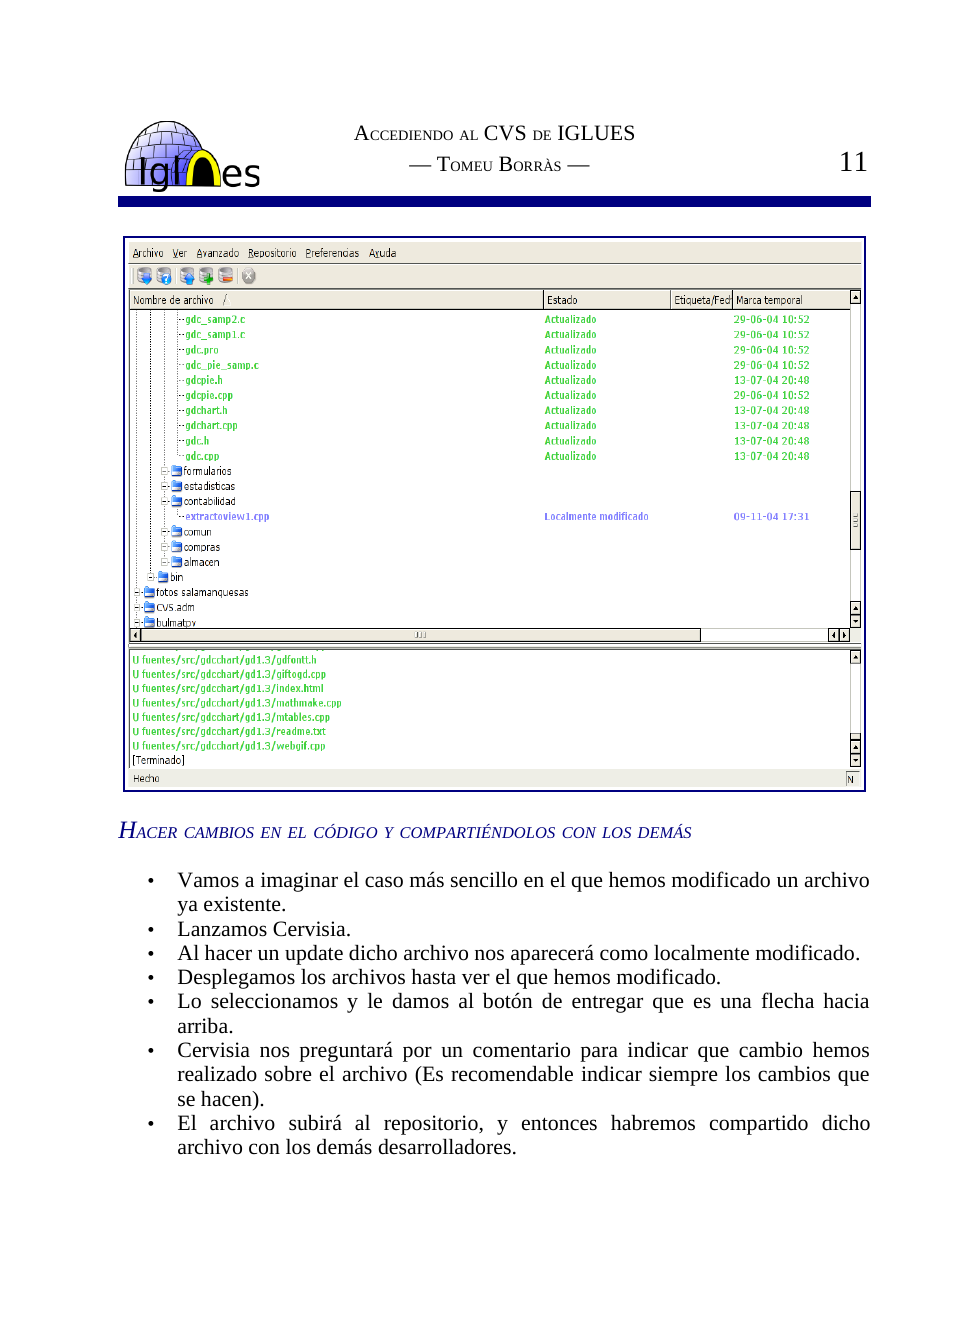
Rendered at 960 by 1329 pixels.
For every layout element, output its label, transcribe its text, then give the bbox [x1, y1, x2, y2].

list Vamos a imaginar el caso más sencillo en el que hemos modificado un archivo ya existente. [148, 868, 871, 917]
picture [128, 241, 862, 787]
list Lanzamos Cervisia. [148, 917, 871, 941]
list Lo seleccionamos y le damos al botón de entregar que es una flecha hacia arriba. [148, 989, 871, 1038]
list El archivo subirá al repositorio, y entonces habremos compartido dicho archivo con los demás desarrolladores. [148, 1111, 871, 1159]
list Desplegamos los archivos hasta ver el que hemos modificado. [148, 965, 871, 989]
text Hacer cambios en el código y compartiéndolos con los demás [118, 816, 871, 844]
picture [124, 121, 260, 192]
list Al hacer un update dicho archivo nos aparecerá como localmente modificado. [148, 941, 871, 965]
list Cervisia nos preguntará por un comentario para indicar que cambio hemos realizado sobre el archivo (Es recomendable indicar siempre los cambios que se hacen). [148, 1038, 871, 1111]
